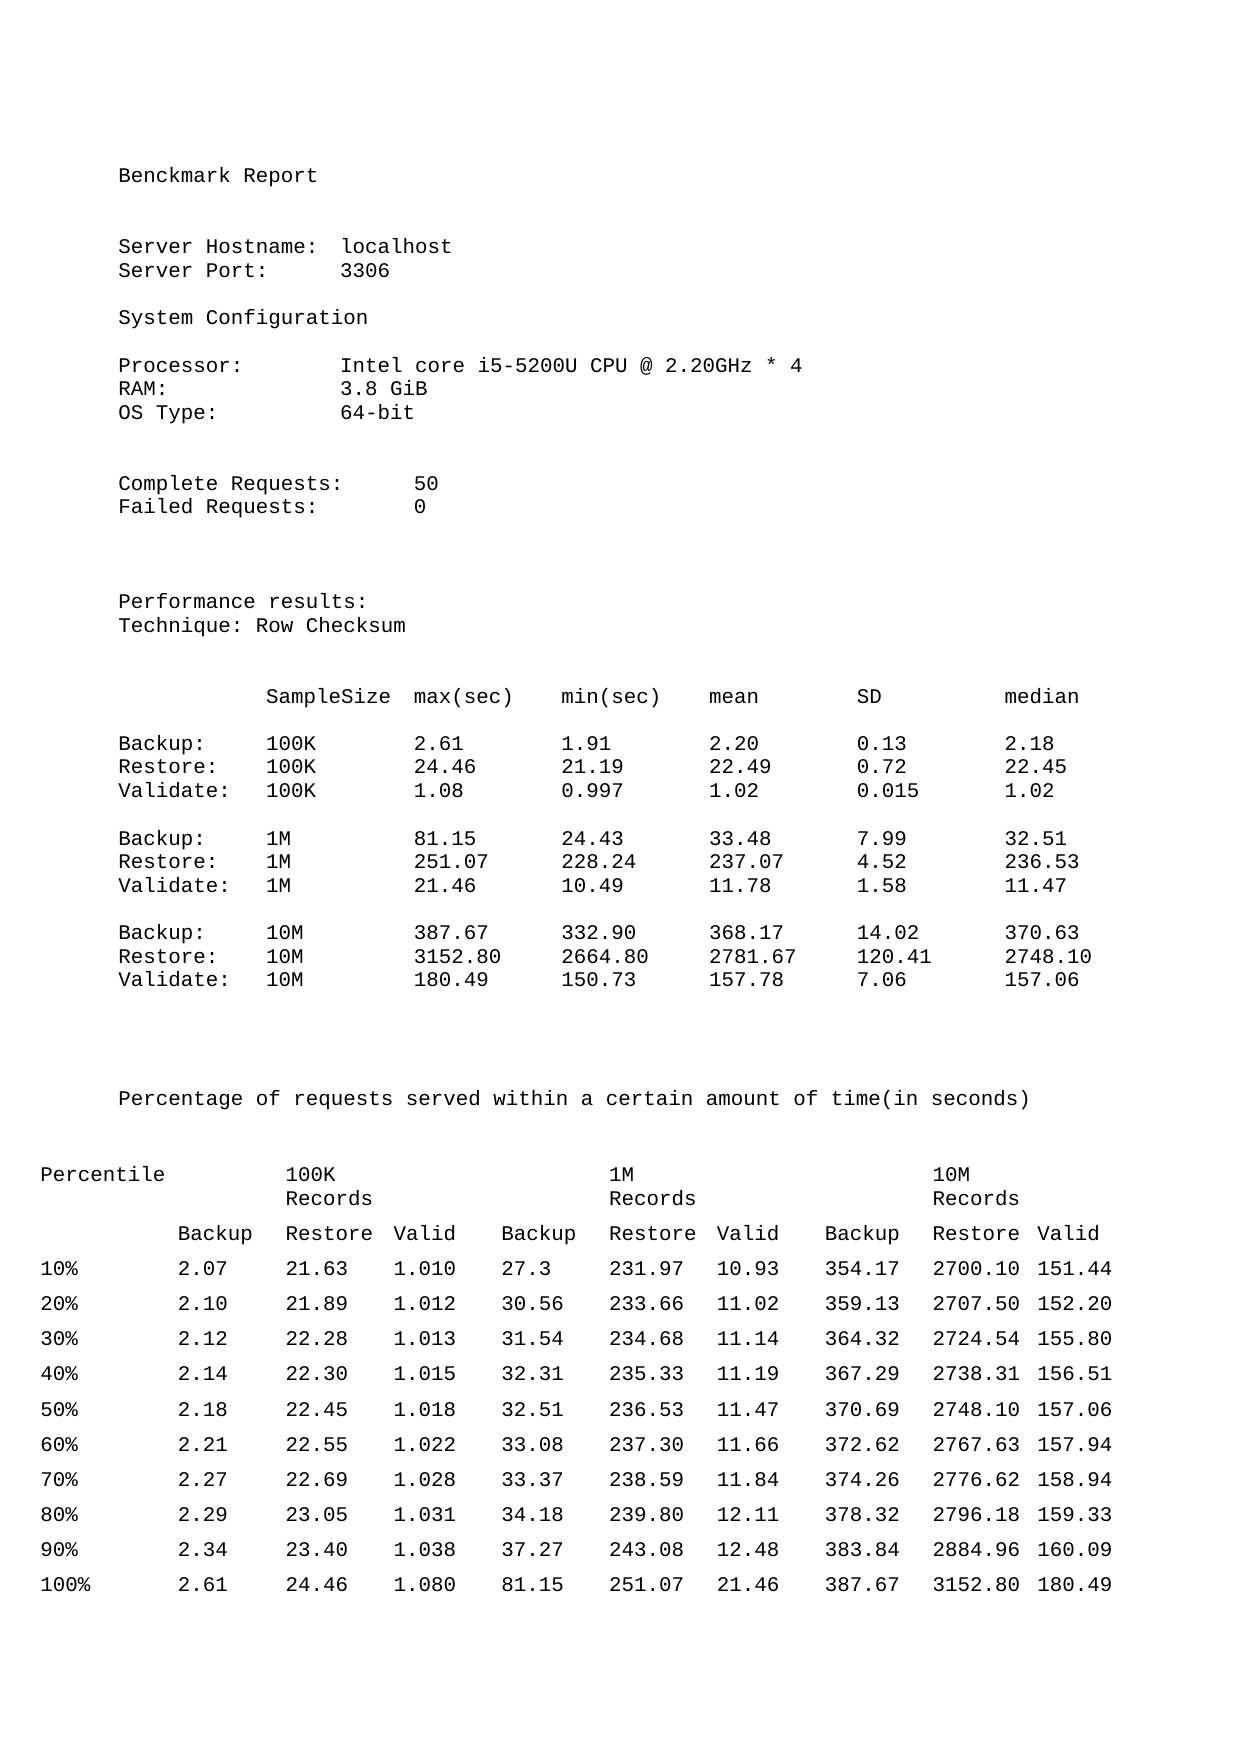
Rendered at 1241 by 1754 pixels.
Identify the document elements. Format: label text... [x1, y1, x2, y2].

table_cell 158.94 [1031, 1463, 1127, 1498]
table_header [172, 1159, 280, 1217]
table_cell 152.20 [1031, 1288, 1127, 1323]
table_cell 3152.80 [927, 1568, 1031, 1603]
text Validate: 10M 180.49 150.73 157.78 7.06 157.06 [118, 969, 1122, 993]
text Backup: 10M 387.67 332.90 368.17 14.02 370.63 [118, 922, 1122, 946]
table_cell 237.30 [603, 1428, 711, 1463]
text Failed Requests: 0 [118, 496, 1122, 520]
table_cell 30% [34, 1323, 172, 1358]
table_header [1031, 1159, 1127, 1217]
text Benckmark Report [118, 165, 1122, 189]
table_cell 374.26 [819, 1463, 927, 1498]
table_cell Backup [172, 1217, 280, 1252]
table_cell Valid [1031, 1217, 1127, 1252]
table_cell 81.15 [495, 1568, 603, 1603]
table_cell 157.06 [1031, 1393, 1127, 1428]
table_cell 1.080 [388, 1568, 495, 1603]
table_cell 24.46 [280, 1568, 387, 1603]
table_cell 1.028 [388, 1463, 495, 1498]
table_cell 151.44 [1031, 1253, 1127, 1287]
table_cell Restore [280, 1217, 387, 1252]
table_header [388, 1159, 495, 1217]
table_cell 2748.10 [927, 1393, 1031, 1428]
text OS Type: 64-bit [118, 402, 1122, 426]
table_cell Valid [711, 1217, 819, 1252]
table_cell 378.32 [819, 1498, 927, 1533]
table_cell 1.013 [388, 1323, 495, 1358]
table_cell 364.32 [819, 1323, 927, 1358]
text Processor: Intel core i5-5200U CPU @ 2.20GHz * 4 [118, 354, 1122, 378]
table_cell 2.07 [172, 1253, 280, 1287]
table_cell 33.08 [495, 1428, 603, 1463]
table_cell 2.14 [172, 1358, 280, 1393]
table_cell 370.69 [819, 1393, 927, 1428]
table_cell [34, 1217, 172, 1252]
table_cell 80% [34, 1498, 172, 1533]
table_header 100K Records [280, 1159, 387, 1217]
table_cell 32.31 [495, 1358, 603, 1393]
text Server Port: 3306 [118, 260, 1122, 284]
table_cell 11.19 [711, 1358, 819, 1393]
text Backup: 100K 2.61 1.91 2.20 0.13 2.18 [118, 733, 1122, 757]
table_cell 1.012 [388, 1288, 495, 1323]
table_cell 37.27 [495, 1533, 603, 1568]
table_cell 34.18 [495, 1498, 603, 1533]
table_cell 2.29 [172, 1498, 280, 1533]
table_cell Restore [603, 1217, 711, 1252]
text Restore: 1M 251.07 228.24 237.07 4.52 236.53 [118, 851, 1122, 875]
table_cell Valid [388, 1217, 495, 1252]
table_cell 251.07 [603, 1568, 711, 1603]
table_cell 2.18 [172, 1393, 280, 1428]
table_cell 2796.18 [927, 1498, 1031, 1533]
text Validate: 1M 21.46 10.49 11.78 1.58 11.47 [118, 875, 1122, 898]
table_cell 238.59 [603, 1463, 711, 1498]
table_cell 2.34 [172, 1533, 280, 1568]
table_header [495, 1159, 603, 1217]
table_cell 367.29 [819, 1358, 927, 1393]
text Complete Requests: 50 [118, 473, 1122, 496]
table_cell 1.015 [388, 1358, 495, 1393]
table_cell 1.022 [388, 1428, 495, 1463]
table_cell 2.27 [172, 1463, 280, 1498]
table_cell Restore [927, 1217, 1031, 1252]
table_cell 22.28 [280, 1323, 387, 1358]
table_cell 1.010 [388, 1253, 495, 1287]
table_cell 21.46 [711, 1568, 819, 1603]
table_cell 2.21 [172, 1428, 280, 1463]
table_cell 2738.31 [927, 1358, 1031, 1393]
table_cell 22.55 [280, 1428, 387, 1463]
table_cell 40% [34, 1358, 172, 1393]
table_cell 156.51 [1031, 1358, 1127, 1393]
table_header [819, 1159, 927, 1217]
table_cell 23.05 [280, 1498, 387, 1533]
text System Configuration [118, 307, 1122, 331]
table_cell 33.37 [495, 1463, 603, 1498]
table_cell 180.49 [1031, 1568, 1127, 1603]
table_cell 90% [34, 1533, 172, 1568]
table_cell 2.61 [172, 1568, 280, 1603]
table_cell 100% [34, 1568, 172, 1603]
table_cell 11.66 [711, 1428, 819, 1463]
table_cell 236.53 [603, 1393, 711, 1428]
table_cell 2.12 [172, 1323, 280, 1358]
text RAM: 3.8 GiB [118, 378, 1122, 402]
table_cell 354.17 [819, 1253, 927, 1287]
table_cell 11.84 [711, 1463, 819, 1498]
table_cell 2707.50 [927, 1288, 1031, 1323]
table_cell 12.48 [711, 1533, 819, 1568]
table_cell 11.14 [711, 1323, 819, 1358]
table_cell Backup [495, 1217, 603, 1252]
table_cell 2884.96 [927, 1533, 1031, 1568]
table_cell 50% [34, 1393, 172, 1428]
table_cell 20% [34, 1288, 172, 1323]
table_cell 22.45 [280, 1393, 387, 1428]
table_header Percentile [34, 1159, 172, 1217]
table_cell 2.10 [172, 1288, 280, 1323]
table_header 10M Records [927, 1159, 1031, 1217]
table_cell 243.08 [603, 1533, 711, 1568]
text SampleSize max(sec) min(sec) mean SD median [118, 686, 1122, 733]
text Backup: 1M 81.15 24.43 33.48 7.99 32.51 [118, 827, 1122, 851]
text Restore: 100K 24.46 21.19 22.49 0.72 22.45 [118, 757, 1122, 780]
table_cell 21.63 [280, 1253, 387, 1287]
text Restore: 10M 3152.80 2664.80 2781.67 120.41 2748.10 [118, 946, 1122, 969]
table_cell Backup [819, 1217, 927, 1252]
table_cell 23.40 [280, 1533, 387, 1568]
table_cell 157.94 [1031, 1428, 1127, 1463]
table_cell 235.33 [603, 1358, 711, 1393]
table_cell 21.89 [280, 1288, 387, 1323]
table_cell 159.33 [1031, 1498, 1127, 1533]
table_cell 12.11 [711, 1498, 819, 1533]
table_cell 11.02 [711, 1288, 819, 1323]
text Validate: 100K 1.08 0.997 1.02 0.015 1.02 [118, 780, 1122, 804]
table_cell 22.69 [280, 1463, 387, 1498]
table_cell 31.54 [495, 1323, 603, 1358]
table_cell 387.67 [819, 1568, 927, 1603]
table_cell 155.80 [1031, 1323, 1127, 1358]
table_cell 359.13 [819, 1288, 927, 1323]
table_header [711, 1159, 819, 1217]
table_cell 383.84 [819, 1533, 927, 1568]
table_cell 160.09 [1031, 1533, 1127, 1568]
table_cell 239.80 [603, 1498, 711, 1533]
table_header 1M Records [603, 1159, 711, 1217]
table_cell 2724.54 [927, 1323, 1031, 1358]
table_cell 10% [34, 1253, 172, 1287]
table_cell 2776.62 [927, 1463, 1031, 1498]
table_cell 60% [34, 1428, 172, 1463]
table_cell 30.56 [495, 1288, 603, 1323]
table_cell 22.30 [280, 1358, 387, 1393]
text Server Hostname: localhost [118, 236, 1122, 260]
table_cell 70% [34, 1463, 172, 1498]
table_cell 234.68 [603, 1323, 711, 1358]
table_cell 233.66 [603, 1288, 711, 1323]
table_cell 2767.63 [927, 1428, 1031, 1463]
table_cell 1.038 [388, 1533, 495, 1568]
table_cell 231.97 [603, 1253, 711, 1287]
text Technique: Row Checksum [118, 615, 1122, 638]
table_cell 1.031 [388, 1498, 495, 1533]
table_cell 11.47 [711, 1393, 819, 1428]
table_cell 1.018 [388, 1393, 495, 1428]
table_cell 372.62 [819, 1428, 927, 1463]
table_cell 32.51 [495, 1393, 603, 1428]
table_cell 2700.10 [927, 1253, 1031, 1287]
text Percentage of requests served within a certain amount of time(in seconds) [118, 1088, 1122, 1111]
table_cell 10.93 [711, 1253, 819, 1287]
table_cell 27.3 [495, 1253, 603, 1287]
text Performance results: [118, 591, 1122, 615]
